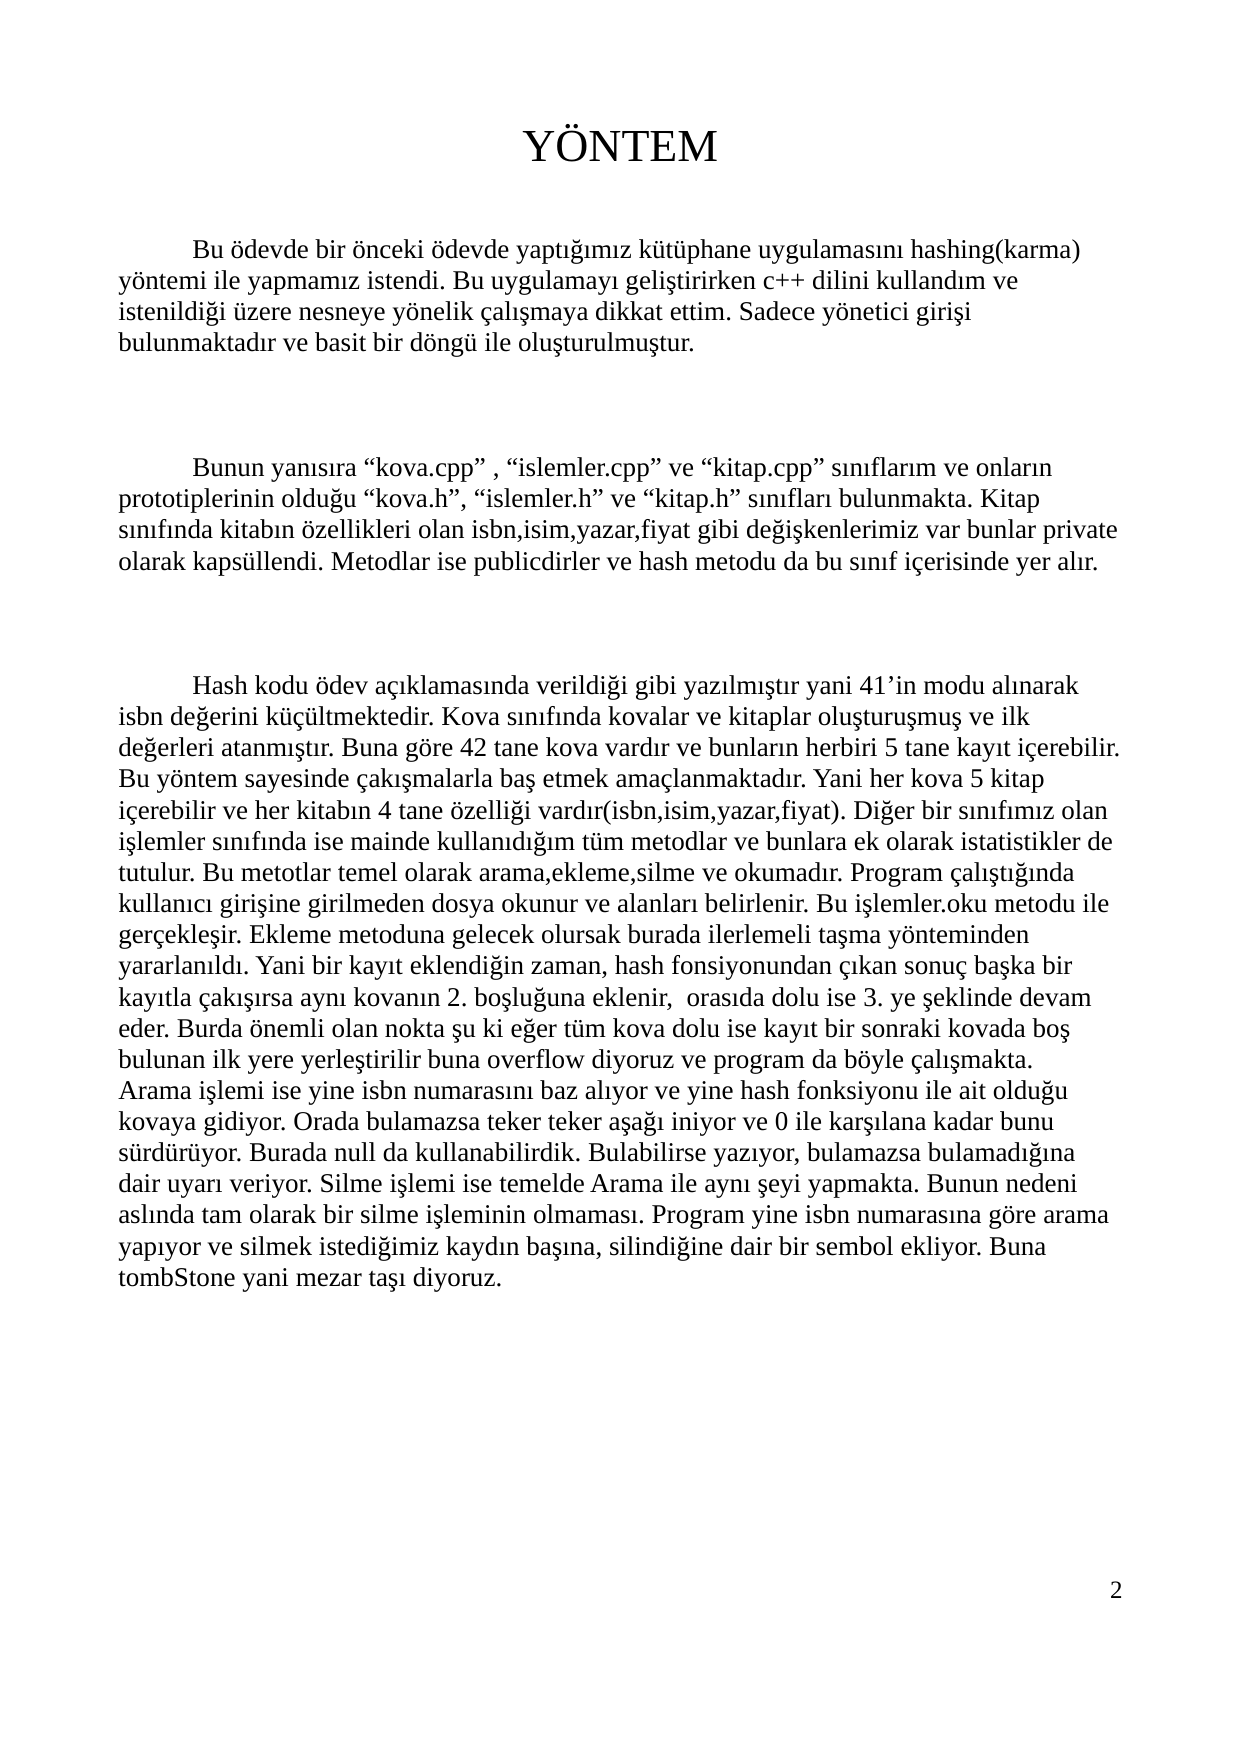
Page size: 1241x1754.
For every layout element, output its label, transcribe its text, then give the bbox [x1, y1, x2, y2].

text Arama işlemi ise yine isbn numarasını baz alıyor ve yine hash fonksiyonu ile ait olduğu kovaya gidiyor. Orada bulamazsa teker teker aşağı iniyor ve 0 ile karşılana kadar bunu sürdürüyor. Burada null da kullanabilirdik. Bulabilirse yazıyor, bulamazsa bulamadığına dair uyarı veriyor. Silme işlemi ise temelde Arama ile aynı şeyi yapmakta. Bunun nedeni aslında tam olarak bir silme işleminin olmaması. Program yine isbn numarasına göre arama yapıyor ve silmek istediğimiz kaydın başına, silindiğine dair bir sembol ekliyor. Buna tombStone yani mezar taşı diyoruz. [118, 1074, 1122, 1292]
text Bu ödevde bir önceki ödevde yaptığımız kütüphane uygulamasını hashing(karma) yöntemi ile yapmamız istendi. Bu uygulamayı geliştirirken c++ dilini kullandım ve istenildiği üzere nesneye yönelik çalışmaya dikkat ettim. Sadece yönetici girişi bulunmaktadır ve basit bir döngü ile oluşturulmuştur. [118, 233, 1122, 358]
text Bunun yanısıra “kova.cpp” , “islemler.cpp” ve “kitap.cpp” sınıflarım ve onların prototiplerinin olduğu “kova.h”, “islemler.h” ve “kitap.h” sınıfları bulunmakta. Kitap sınıfında kitabın özellikleri olan isbn,isim,yazar,fiyat gibi değişkenlerimiz var bunlar private olarak kapsüllendi. Metodlar ise publicdirler ve hash metodu da bu sınıf içerisinde yer alır. [118, 451, 1122, 576]
text Hash kodu ödev açıklamasında verildiği gibi yazılmıştır yani 41’in modu alınarak isbn değerini küçültmektedir. Kova sınıfında kovalar ve kitaplar oluşturuşmuş ve ilk değerleri atanmıştır. Buna göre 42 tane kova vardır ve bunların herbiri 5 tane kayıt içerebilir. Bu yöntem sayesinde çakışmalarla baş etmek amaçlanmaktadır. Yani her kova 5 kitap içerebilir ve her kitabın 4 tane özelliği vardır(isbn,isim,yazar,fiyat). Diğer bir sınıfımız olan işlemler sınıfında ise mainde kullanıdığım tüm metodlar ve bunlara ek olarak istatistikler de tutulur. Bu metotlar temel olarak arama,ekleme,silme ve okumadır. Program çalıştığında kullanıcı girişine girilmeden dosya okunur ve alanları belirlenir. Bu işlemler.oku metodu ile gerçekleşir. Ekleme metoduna gelecek olursak burada ilerlemeli taşma yönteminden yararlanıldı. Yani bir kayıt eklendiğin zaman, hash fonsiyonundan çıkan sonuç başka bir kayıtla çakışırsa aynı kovanın 2. boşluğuna eklenir, orasıda dolu ise 3. ye şeklinde devam eder. Burda önemli olan nokta şu ki eğer tüm kova dolu ise kayıt bir sonraki kovada boş bulunan ilk yere yerleştirilir buna overflow diyoruz ve program da böyle çalışmakta. [118, 669, 1122, 1074]
text 2 [118, 1575, 1122, 1603]
text YÖNTEM [118, 118, 1122, 171]
